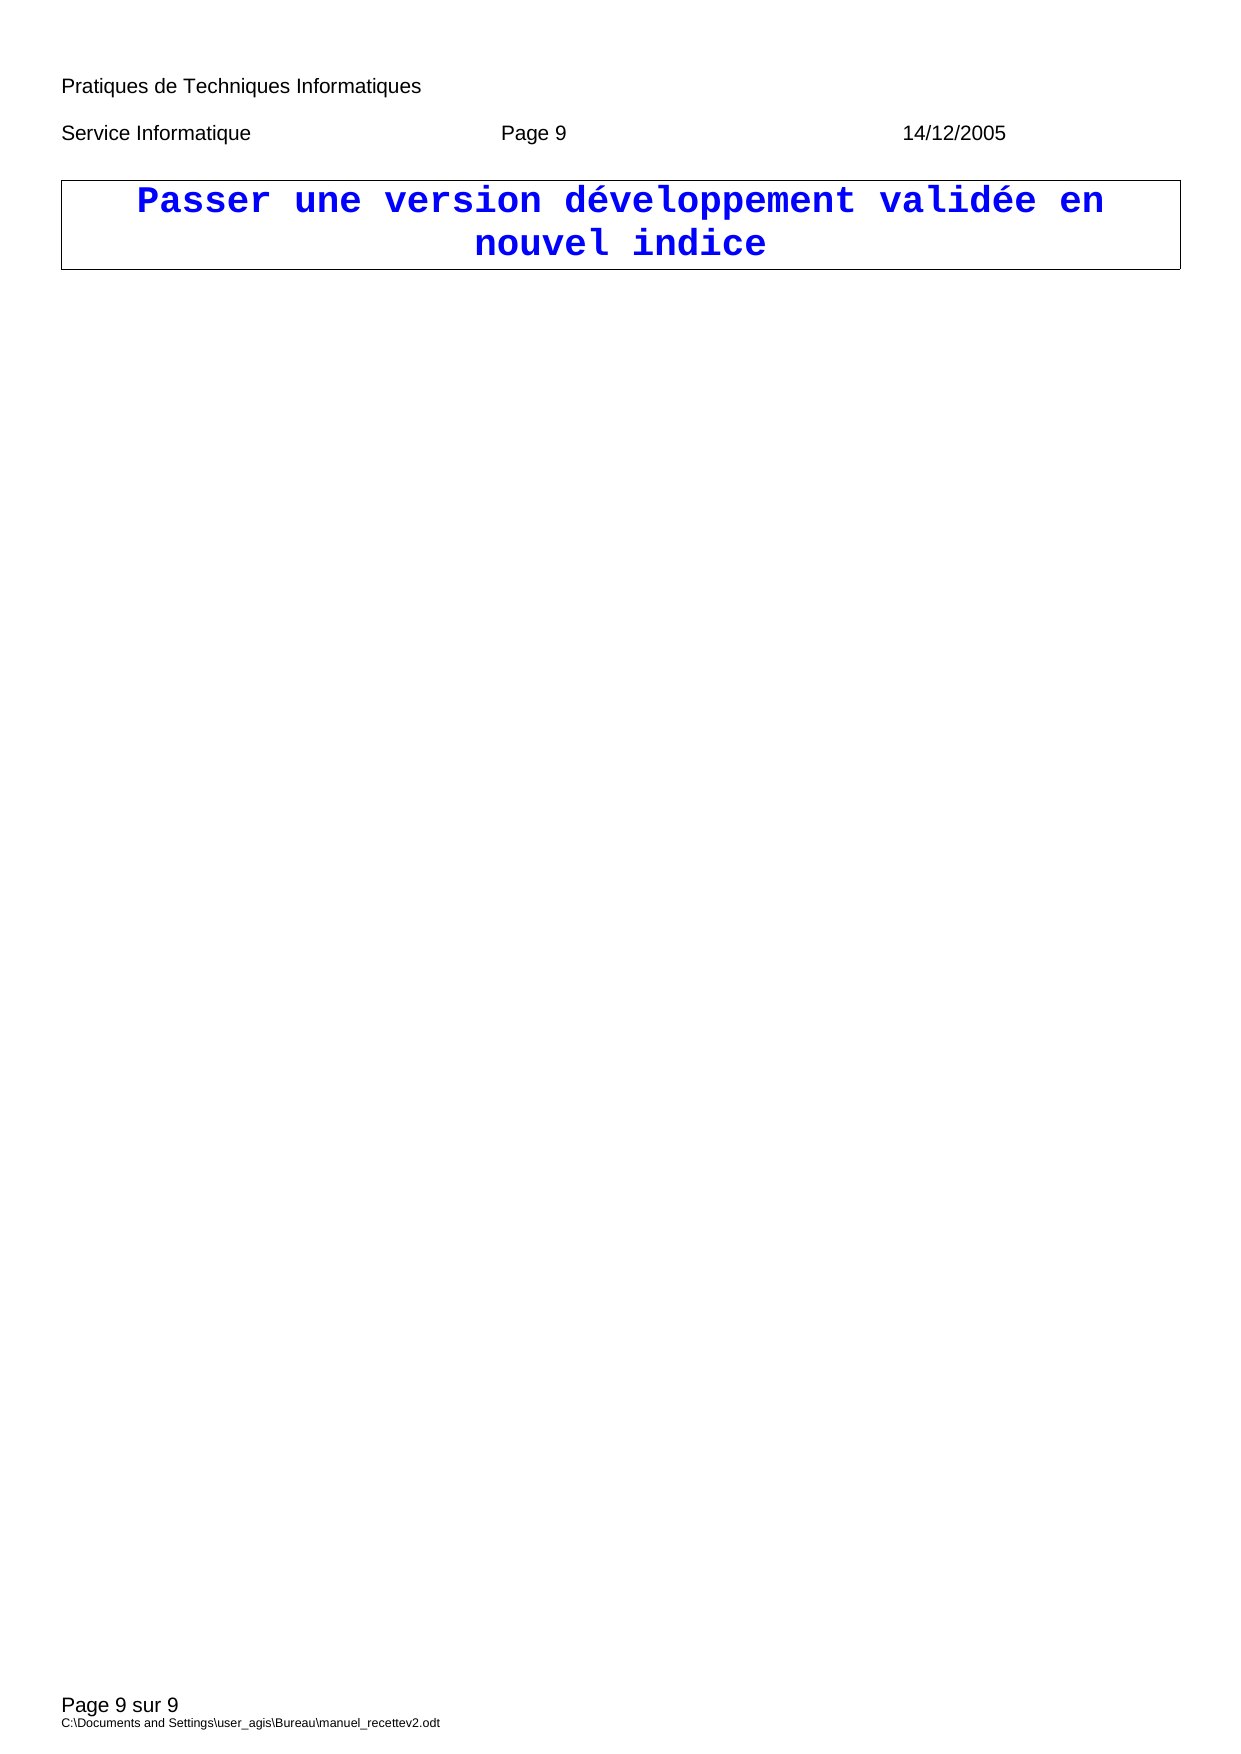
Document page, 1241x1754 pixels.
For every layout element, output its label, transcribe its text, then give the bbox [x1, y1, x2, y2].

subtitle Passer une version développement validée en nouvel indice [62, 181, 1180, 269]
